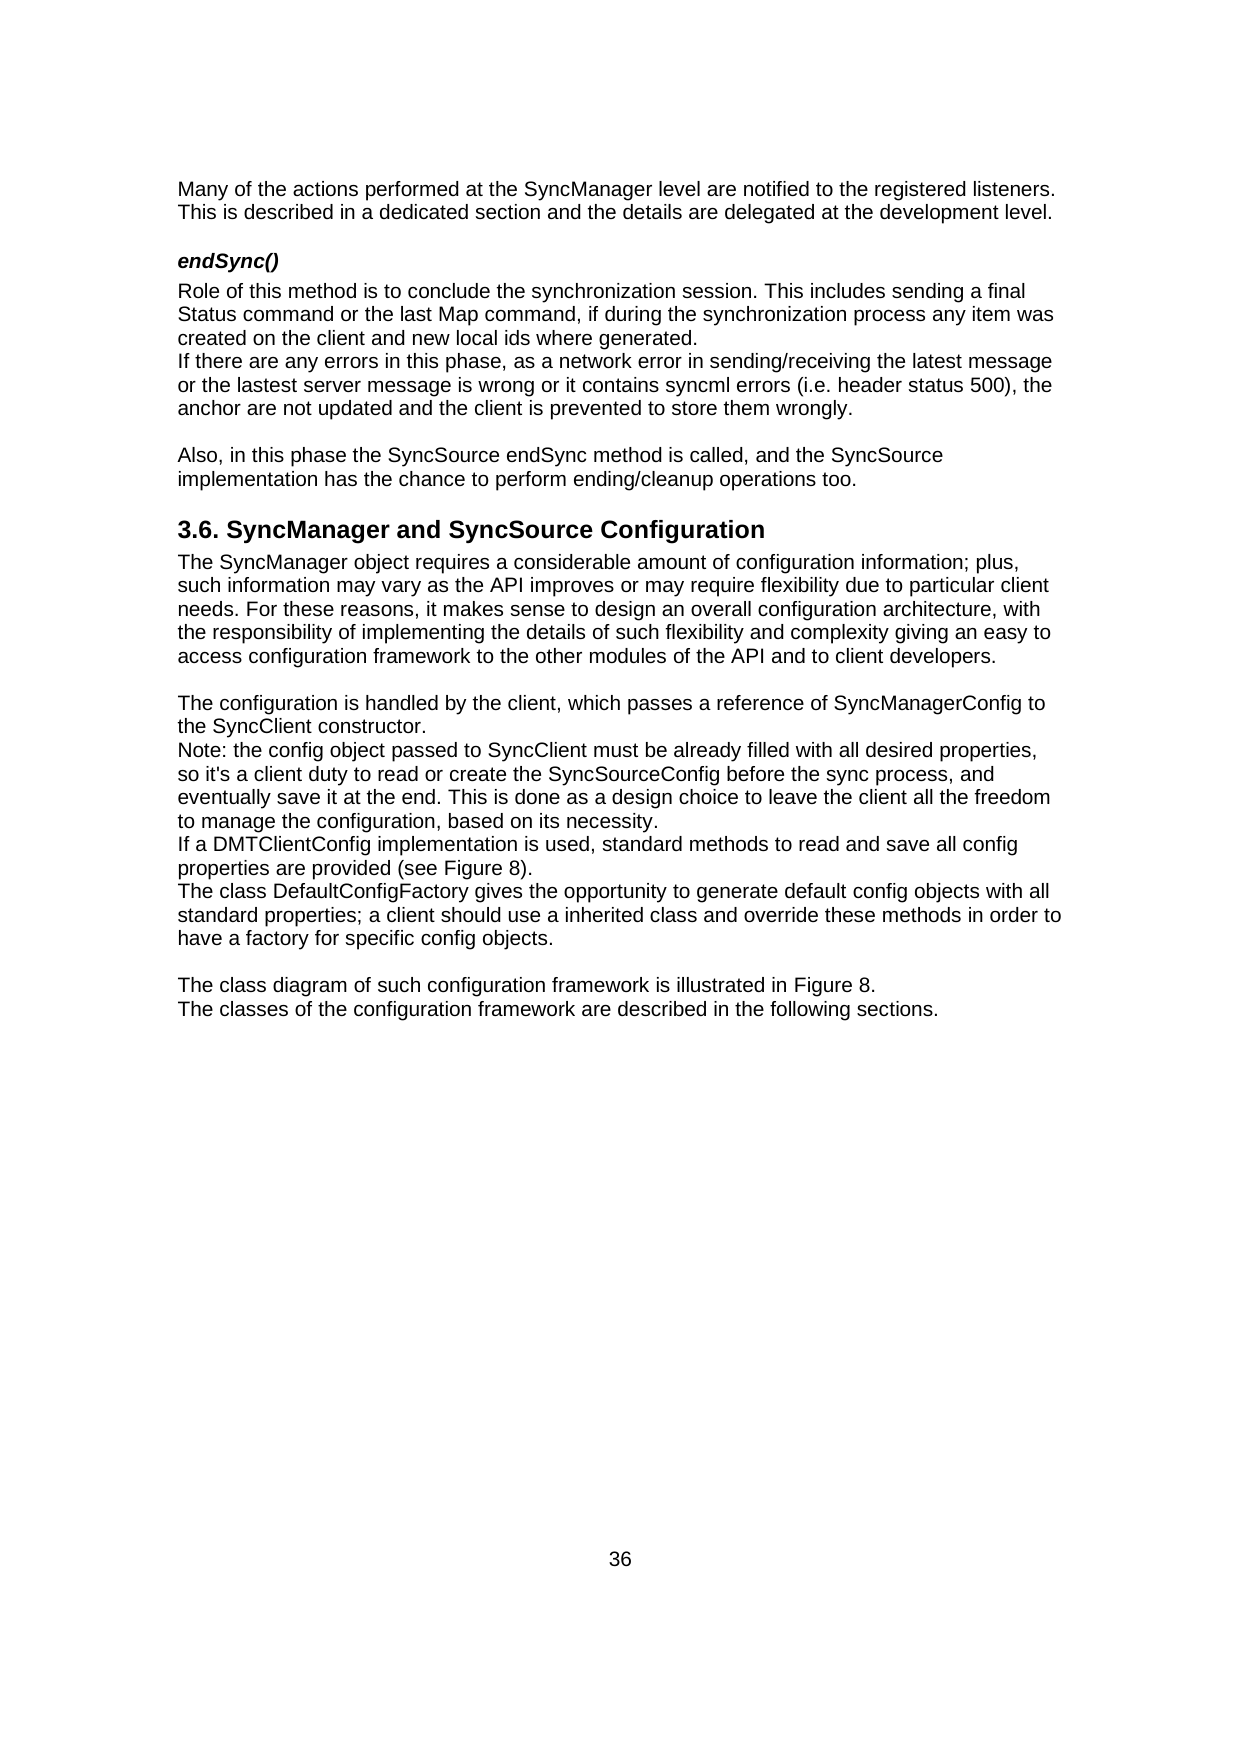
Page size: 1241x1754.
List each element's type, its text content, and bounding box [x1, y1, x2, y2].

subtitle endSync() [177, 249, 1063, 273]
text The class diagram of such configuration framework is illustrated in Figure 8. [177, 974, 1063, 997]
text Also, in this phase the SyncSource endSync method is called, and the SyncSource implementation has the chance to perform ending/cleanup operations too. [177, 444, 1063, 491]
text The class DefaultConfigFactory gives the opportunity to generate default config objects with all standard properties; a client should use a inherited class and override these methods in order to have a factory for specific config objects. [177, 880, 1063, 950]
text The configuration is handled by the client, which passes a reference of SyncManagerConfig to the SyncClient constructor. [177, 691, 1063, 738]
subtitle SyncManager and SyncSource Configuration [177, 516, 1063, 544]
text The classes of the configuration framework are described in the following sections. [177, 997, 1063, 1021]
text If a DMTClientConfig implementation is used, standard methods to read and save all config properties are provided (see Figure 8). [177, 833, 1063, 880]
text If there are any errors in this phase, as a network error in sending/receiving the latest message or the lastest server message is wrong or it contains syncml errors (i.e. header status 500), the anchor are not updated and the client is prevented to store them wrongly. [177, 350, 1063, 420]
text Many of the actions performed at the SyncManager level are notified to the registered listeners. This is described in a dedicated section and the details are delegated at the development level. [177, 177, 1063, 224]
text Note: the config object passed to SyncClient must be already filled with all desired properties, so it's a client duty to read or create the SyncSourceConfig before the sync process, and eventually save it at the end. This is done as a design choice to leave the client all the freedom to manage the configuration, based on its necessity. [177, 738, 1063, 833]
text The SyncManager object requires a considerable amount of configuration information; plus, such information may vary as the API improves or may require flexibility due to particular client needs. For these reasons, it makes sense to design an overall configuration architecture, with the responsibility of implementing the details of such flexibility and complexity giving an easy to access configuration framework to the other modules of the API and to client developers. [177, 550, 1063, 668]
text Role of this method is to conclude the synchronization session. This includes sending a final Status command or the last Map command, if during the synchronization process any item was created on the client and new local ids where generated. [177, 279, 1063, 350]
